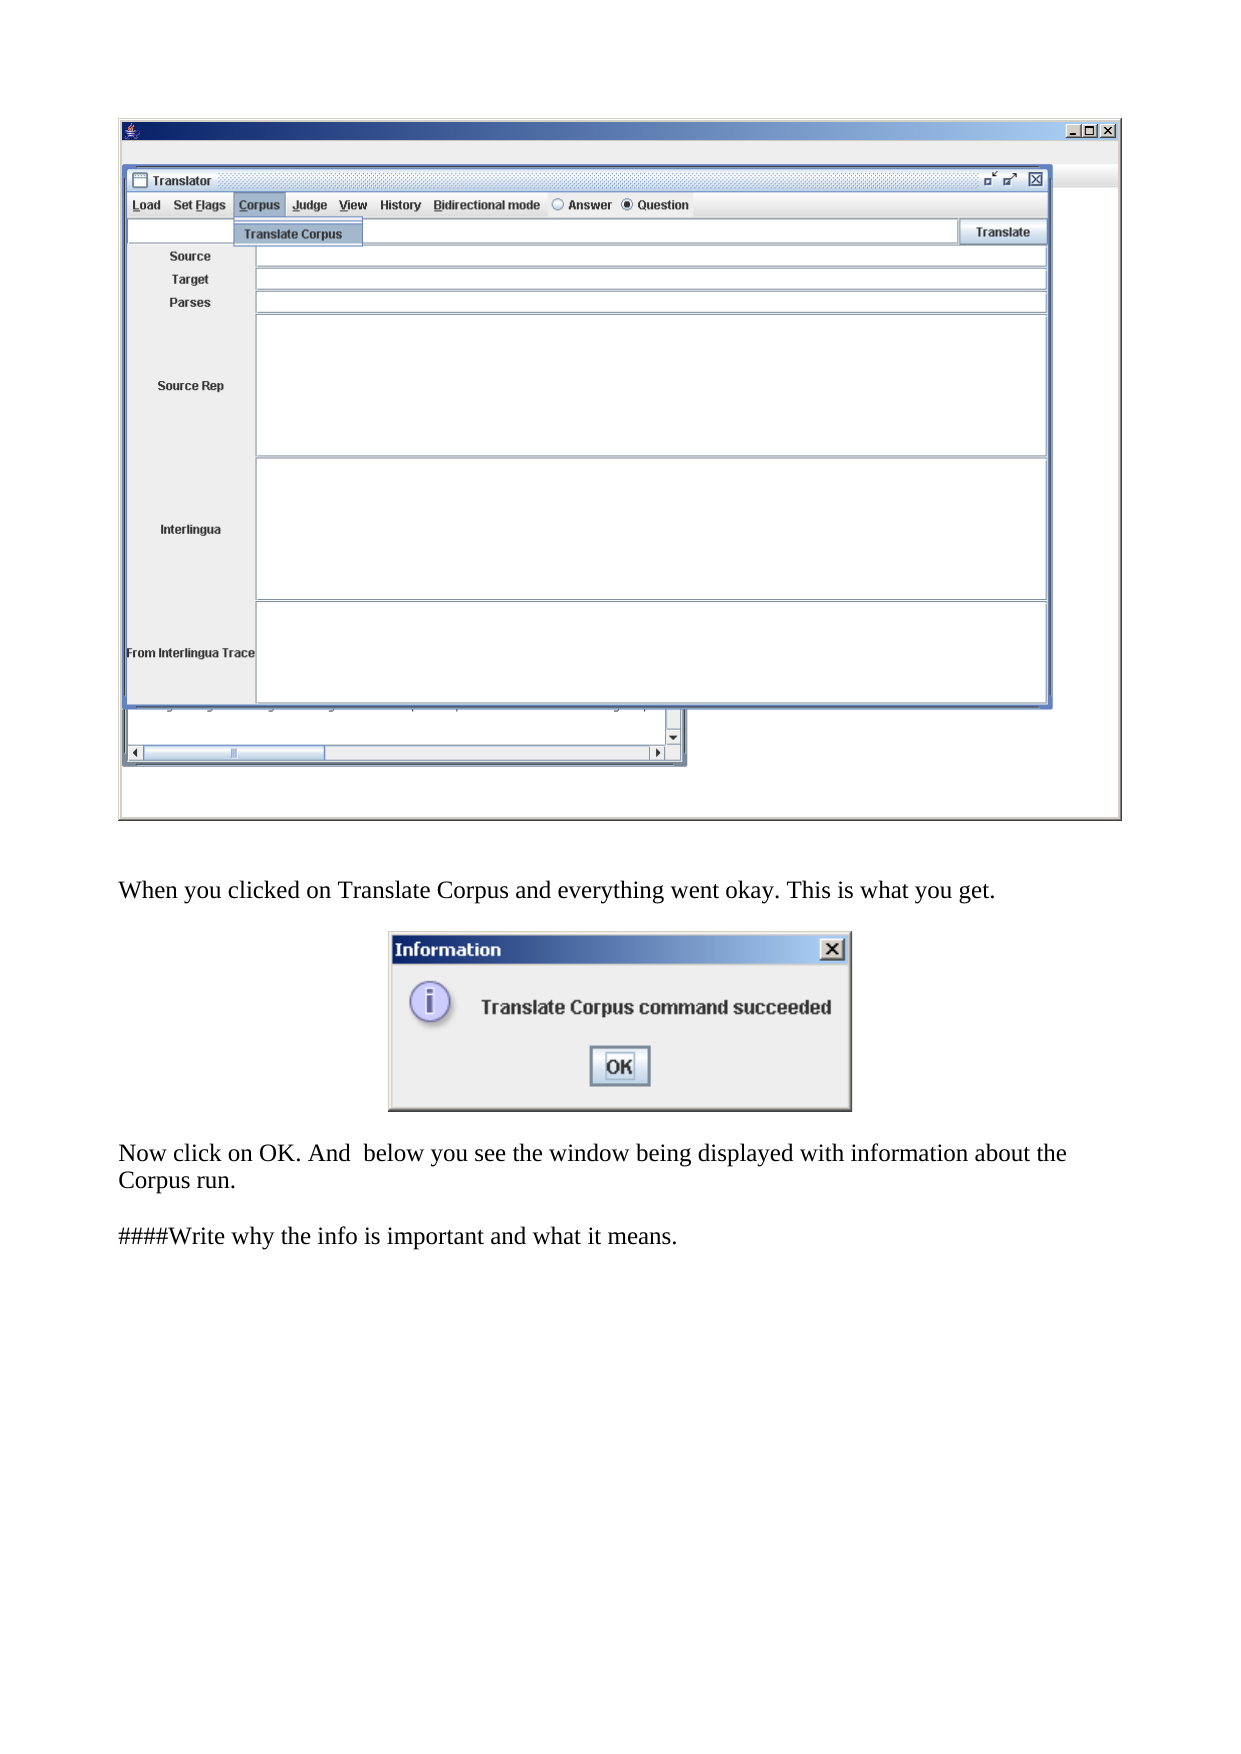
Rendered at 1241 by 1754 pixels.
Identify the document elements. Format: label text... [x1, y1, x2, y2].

text When you clicked on Translate Corpus and everything went okay. This is what you get. [118, 876, 1122, 904]
picture [118, 118, 1122, 821]
picture [388, 931, 853, 1112]
text ####Write why the info is important and what it means. [118, 1222, 1122, 1250]
text Now click on OK. And below you see the window being displayed with information about the Corpus run. [118, 1139, 1122, 1194]
